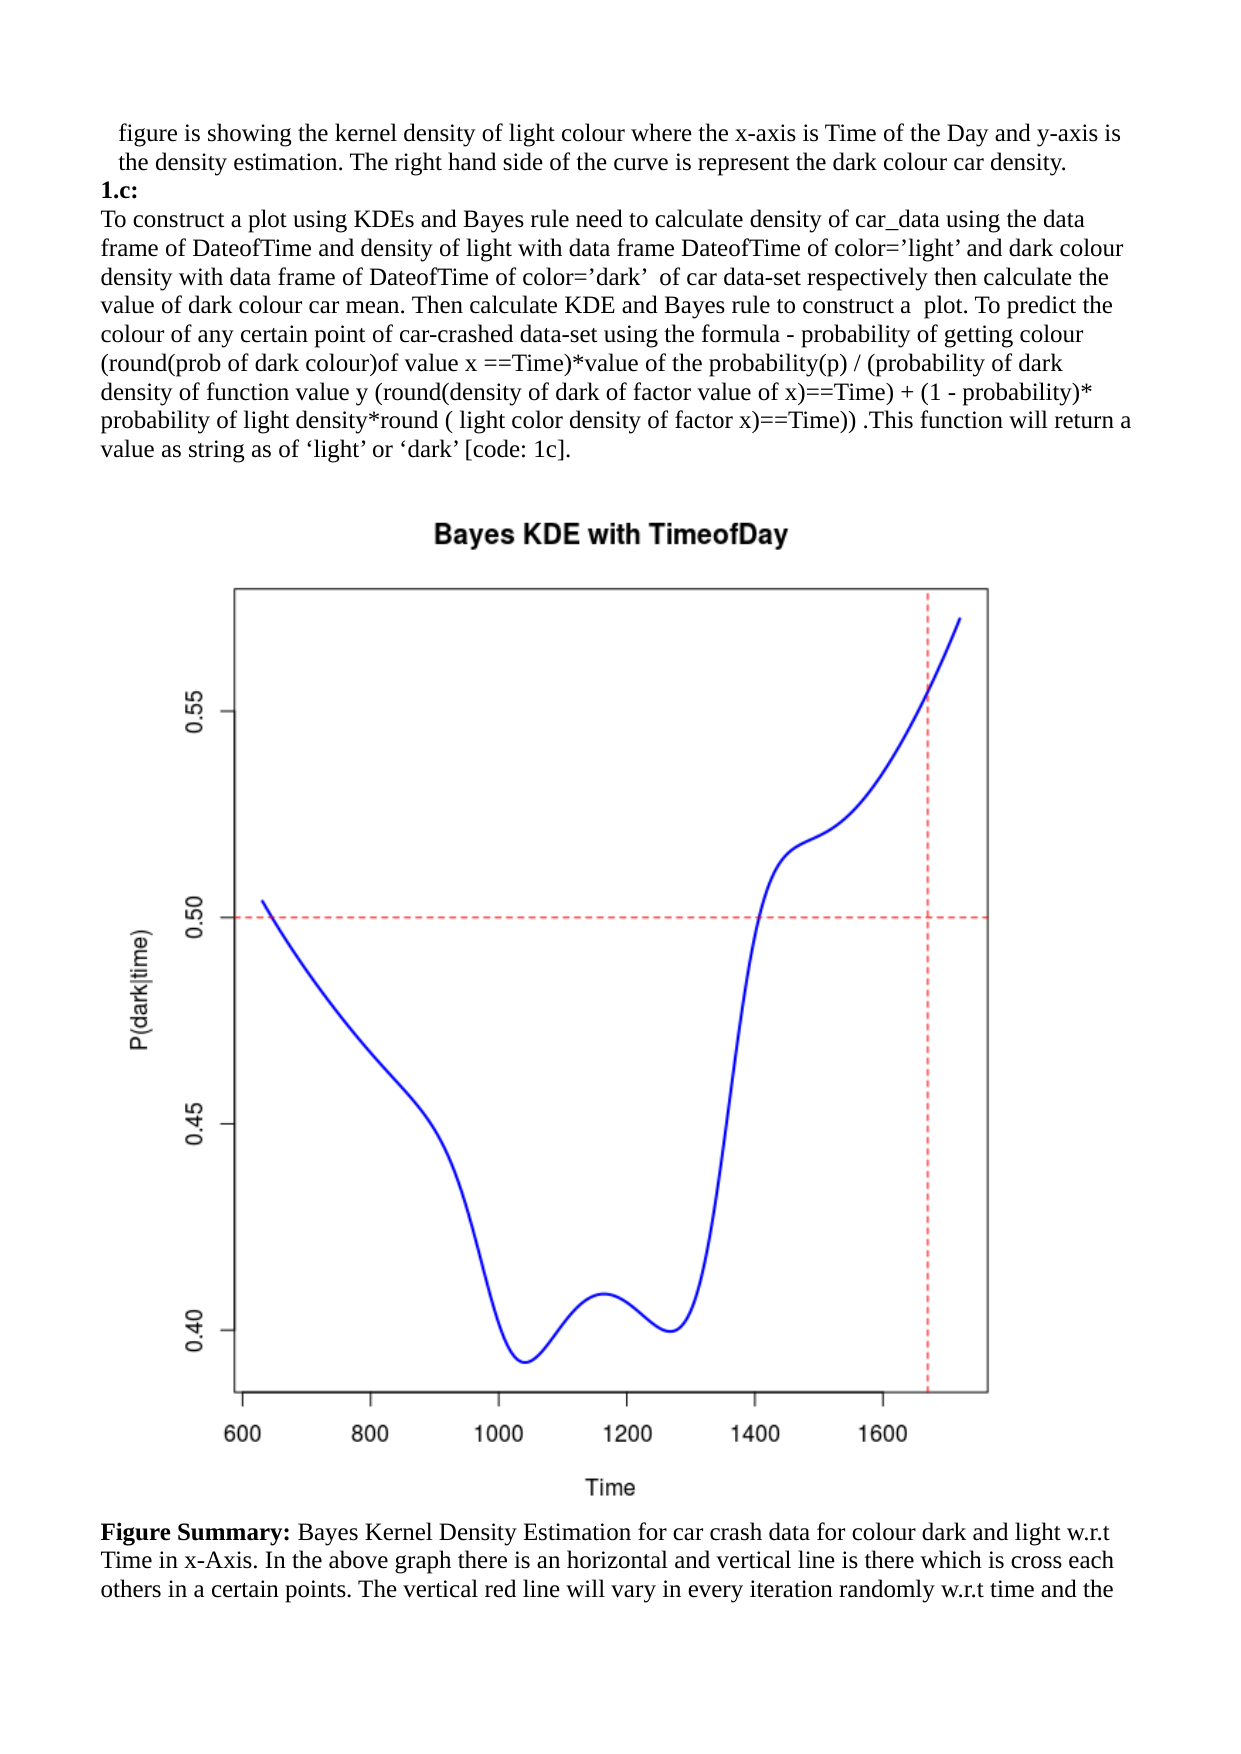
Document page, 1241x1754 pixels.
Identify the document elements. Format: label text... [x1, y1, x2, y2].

text figure is showing the kernel density of light colour where the x-axis is Time of the Day and y-axis is the density estimation. The right hand side of the curve is represent the dark colour car density. [118, 118, 1140, 176]
text To construct a plot using KDEs and Bayes rule need to calculate density of car_data using the data frame of DateofTime and density of light with data frame DateofTime of color=’light’ and dark colour density with data frame of DateofTime of color=’dark’ of car data-set respectively then calculate the value of dark colour car mean. Then calculate KDE and Bayes rule to construct a plot. To predict the colour of any certain point of car-crashed data-set using the formula - probability of getting colour (round(prob of dark colour)of value x ==Time)*value of the probability(p) / (probability of dark density of function value y (round(density of dark of factor value of x)==Time) + (1 - probability)* probability of light density*round ( light color density of factor x)==Time)) .This function will return a value as string as of ‘light’ or ‘dark’ [code: 1c]. [100, 204, 1140, 463]
text Figure Summary: Bayes Kernel Density Estimation for car crash data for colour dark and light w.r.t Time in x-Axis. In the above graph there is an horizontal and vertical line is there which is cross each others in a certain points. The vertical red line will vary in every iteration randomly w.r.t time and the [100, 463, 1140, 1603]
picture [126, 482, 1145, 1517]
text 1.c: [100, 176, 1140, 204]
